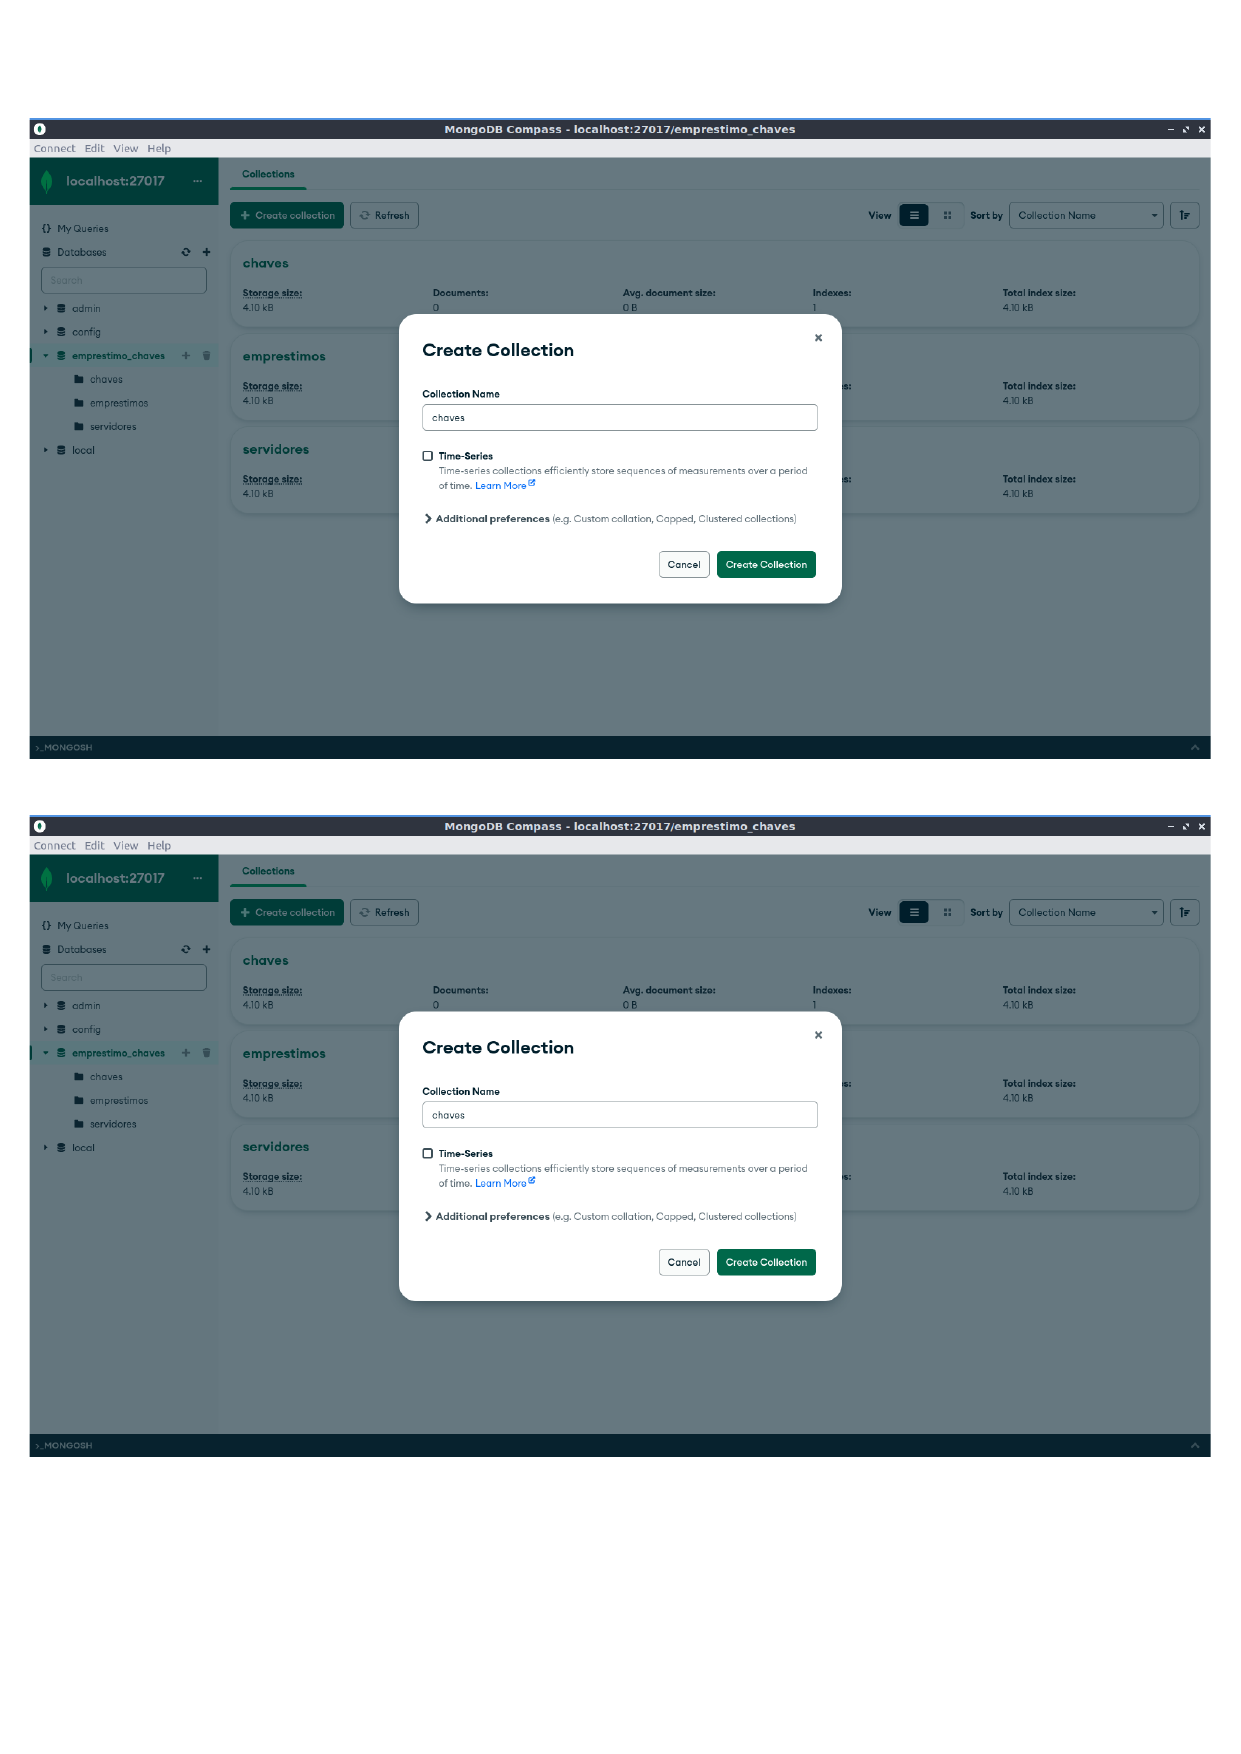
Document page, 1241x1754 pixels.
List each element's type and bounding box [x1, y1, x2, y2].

picture [29, 118, 1211, 759]
picture [29, 815, 1211, 1457]
